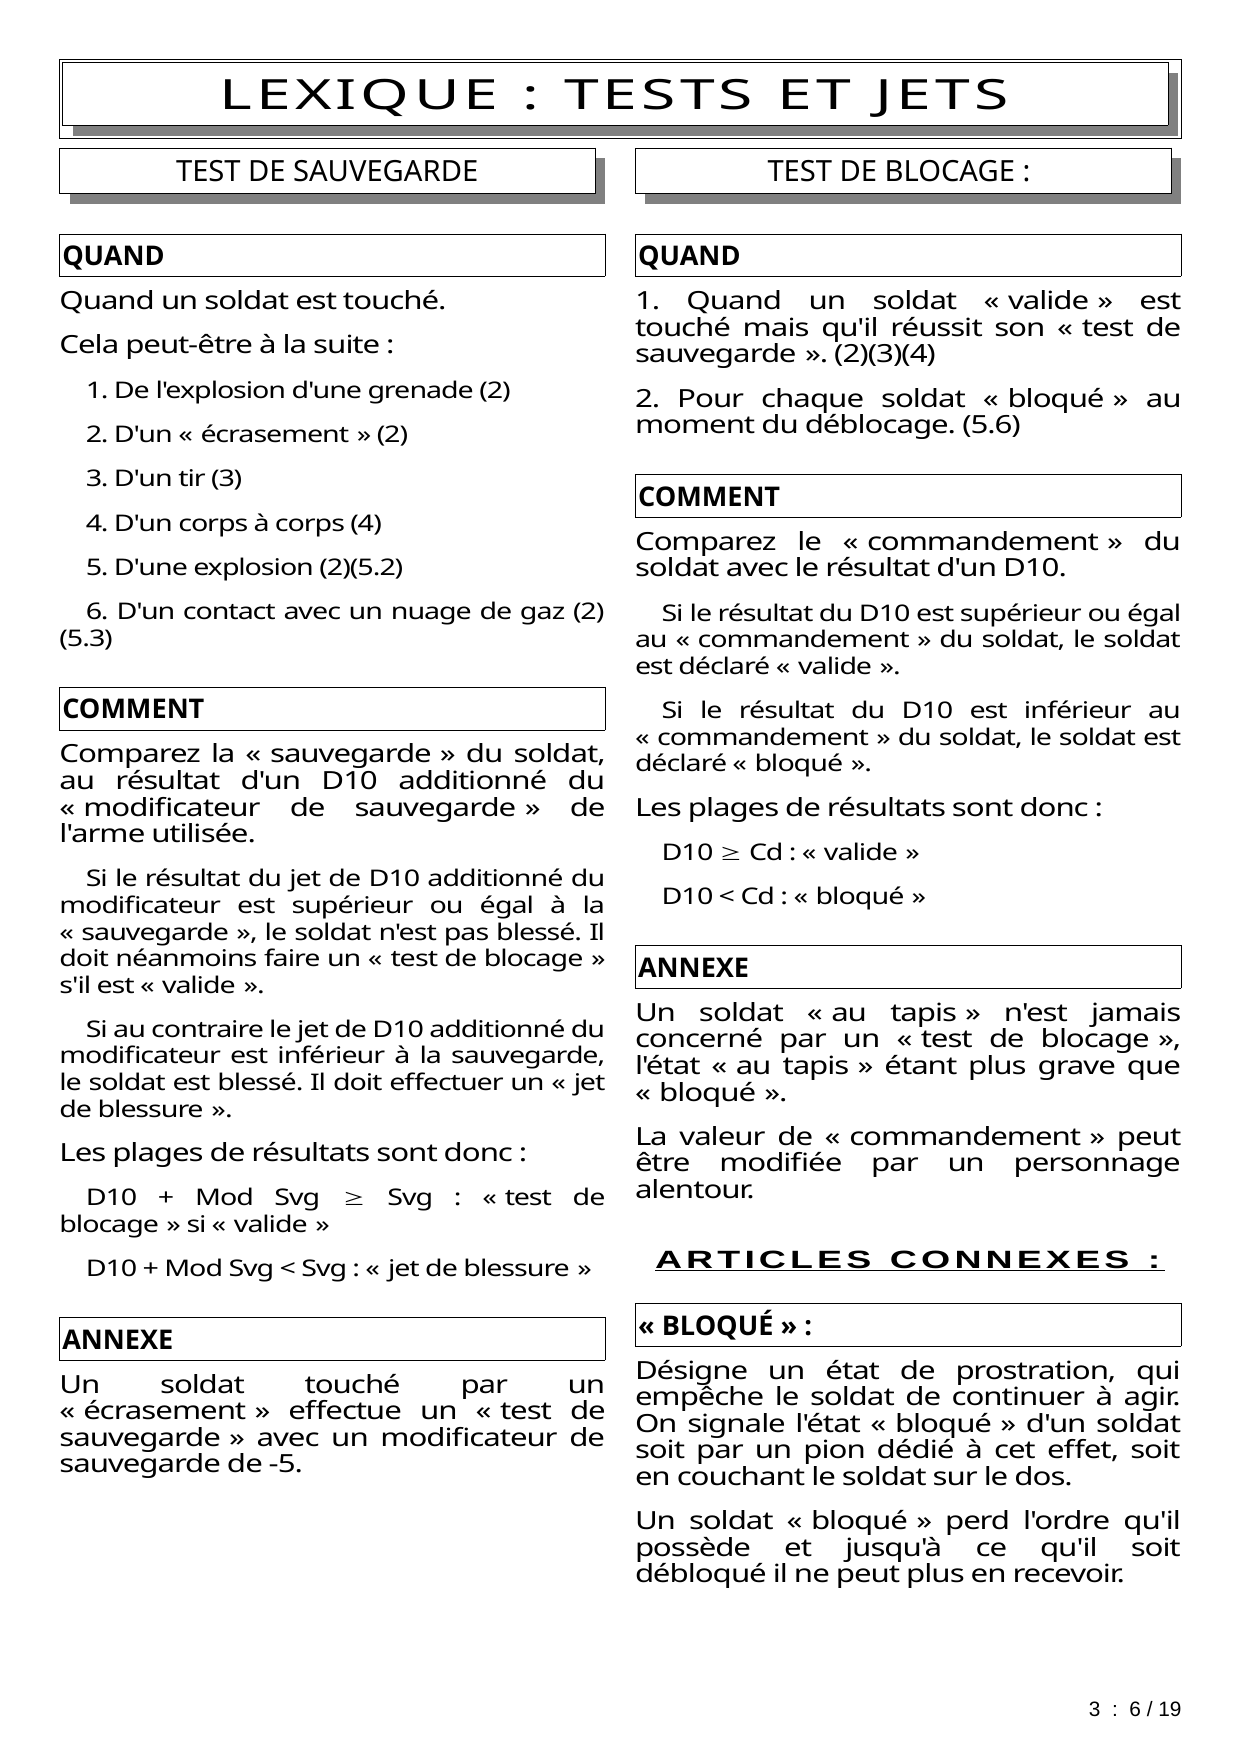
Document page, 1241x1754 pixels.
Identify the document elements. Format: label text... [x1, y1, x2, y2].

text Les plages de résultats sont donc : [59, 1140, 605, 1167]
text Cela peut-être à la suite : [59, 333, 605, 359]
text Un soldat « bloqué » perd l'ordre qu'il possède et jusqu'à ce qu'il soit débloqué il ne peut plus en recevoir. [635, 1508, 1181, 1588]
text Un soldat touché par un « écrasement » effectue un « test de sauvegarde » avec un modificateur de sauvegarde de -5. [59, 1372, 605, 1478]
text 3. D'un tir (3) [59, 465, 605, 492]
text Comparez le « commandement » du soldat avec le résultat d'un D10. [635, 529, 1181, 582]
text Si au contraire le jet de D10 additionné du modificateur est inférieur à la sauvegarde, le soldat est blessé. Il doit effectuer un « jet de blessure ». [59, 1016, 605, 1122]
title comment [636, 475, 1181, 517]
text Désigne un état de prostration, qui empêche le soldat de continuer à agir. On signale l'état « bloqué » d'un soldat soit par un pion dédié à cet effet, soit en couchant le soldat sur le dos. [635, 1358, 1181, 1491]
text D10  Cd : « valide » [635, 839, 1181, 866]
text 6. D'un contact avec un nuage de gaz (2)(5.3) [59, 598, 605, 651]
text D10 + Mod Svg  Svg : « test de blocage » si « valide » [59, 1184, 605, 1237]
text 2. D'un « écrasement » (2) [59, 421, 605, 448]
text 2. Pour chaque soldat « bloqué » au moment du déblocage. (5.6) [635, 386, 1181, 439]
title Quand [60, 235, 605, 276]
title COMMENT [60, 688, 605, 730]
text 5. D'une explosion (2)(5.2) [59, 554, 605, 581]
text Si le résultat du D10 est supérieur ou égal au « commandement » du soldat, le soldat est déclaré « valide ». [635, 600, 1181, 679]
text Si le résultat du jet de D10 additionné du modificateur est supérieur ou égal à la « sauvegarde », le soldat n'est pas blessé. Il doit néanmoins faire un « test de blocage » s'il est « valide ». [59, 866, 605, 998]
text Comparez la « sauvegarde » du soldat, au résultat d'un D10 additionné du « modificateur de sauvegarde » de l'arme utilisée. [59, 742, 605, 848]
title Test de sauvegarde [60, 149, 595, 193]
text 4. D'un corps à corps (4) [59, 510, 605, 536]
text D10 < Cd : « bloqué » [635, 883, 1181, 910]
title Quand [636, 235, 1181, 276]
title Articles connexes : [635, 1245, 1181, 1274]
text 1. Quand un soldat « valide » est touché mais qu'il réussit son « test de sauvegarde ». (2)(3)(4) [635, 288, 1181, 368]
text 1. De l'explosion d'une grenade (2) [59, 377, 605, 403]
text Les plages de résultats sont donc : [635, 795, 1181, 821]
title ANNEXE [60, 1318, 605, 1360]
title « Bloqué » : [636, 1304, 1181, 1346]
text Si le résultat du D10 est inférieur au « commandement » du soldat, le soldat est déclaré « bloqué ». [635, 697, 1181, 777]
text Quand un soldat est touché. [59, 288, 605, 315]
title Annexe [636, 946, 1181, 988]
text D10 + Mod Svg < Svg : « jet de blessure » [59, 1255, 605, 1282]
text La valeur de « commandement » peut être modifiée par un personnage alentour. [635, 1124, 1181, 1204]
title Test de blocage : [636, 149, 1171, 193]
text Un soldat « au tapis » n'est jamais concerné par un « test de blocage », l'état « au tapis » étant plus grave que « bloqué ». [635, 1000, 1181, 1106]
